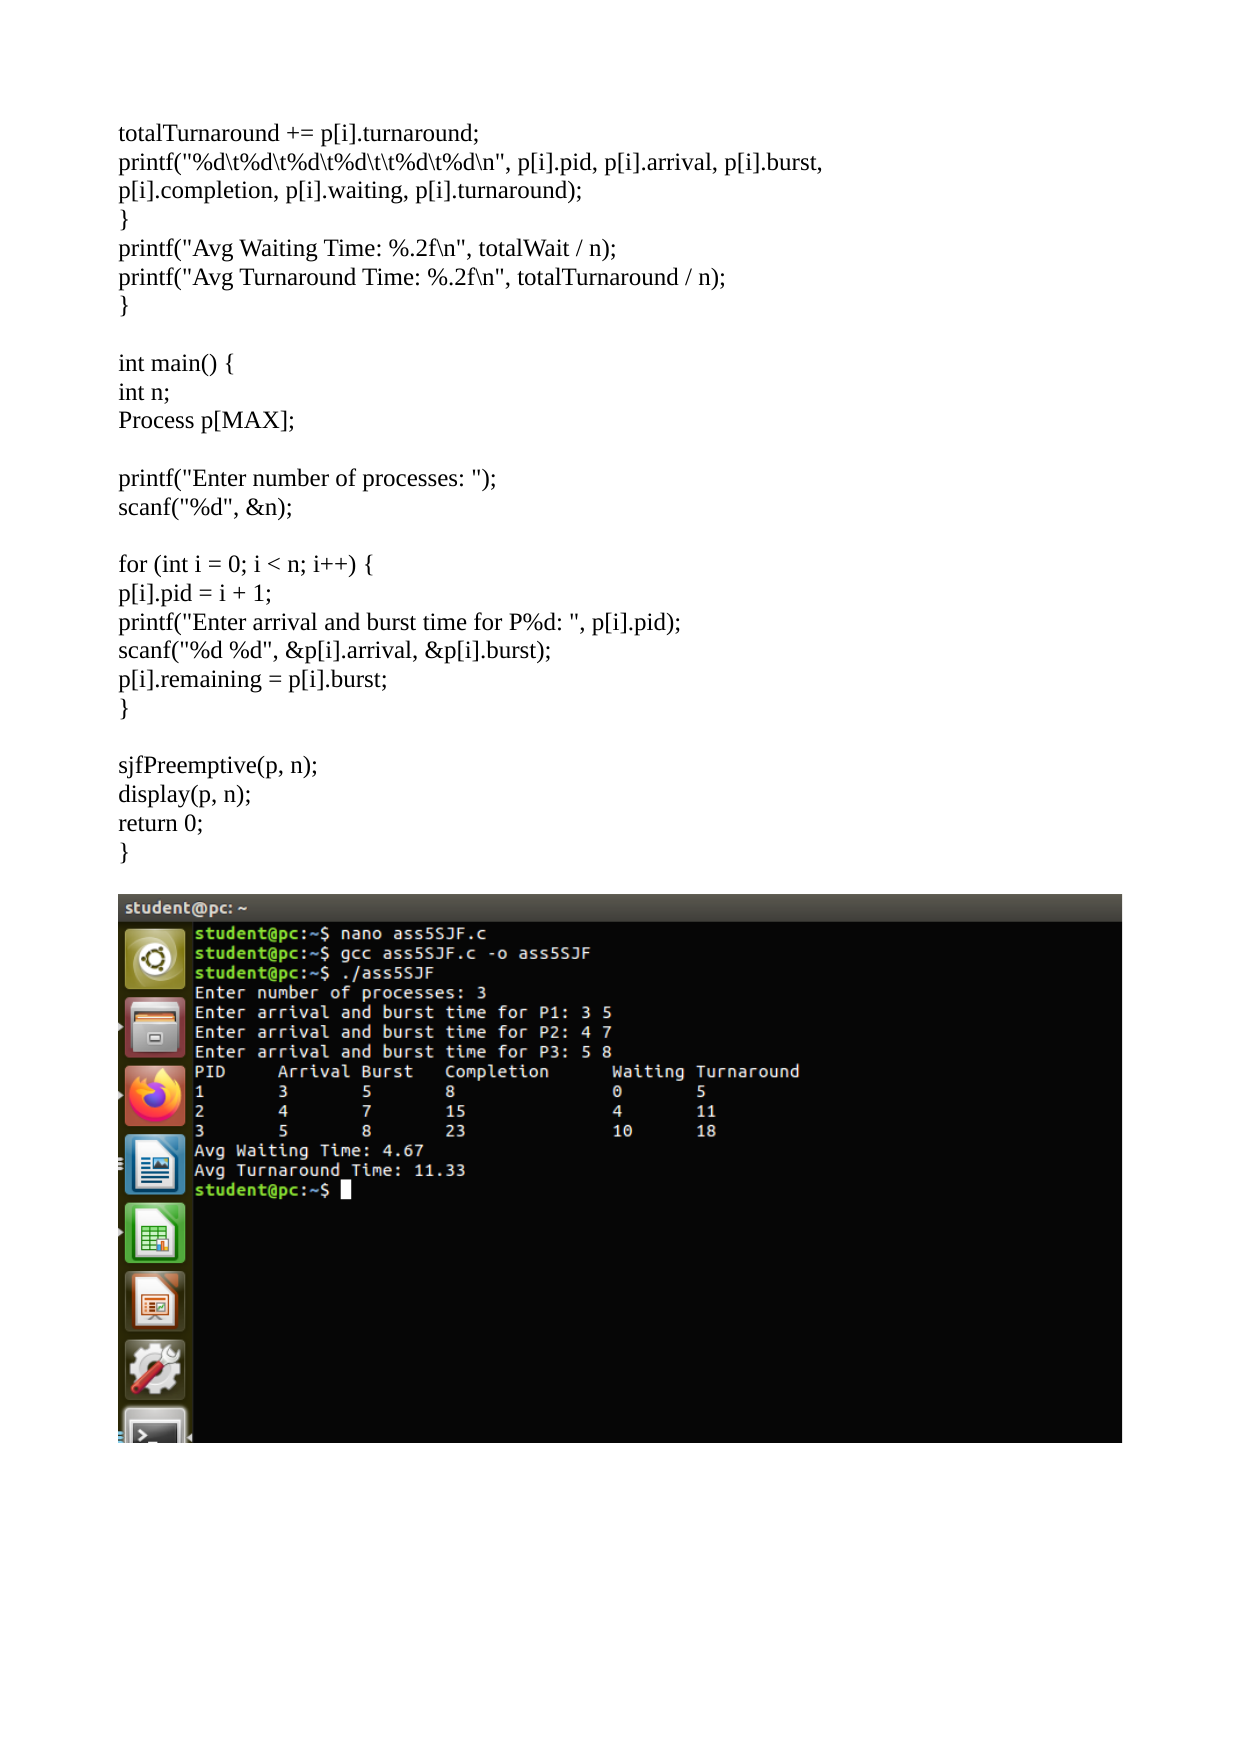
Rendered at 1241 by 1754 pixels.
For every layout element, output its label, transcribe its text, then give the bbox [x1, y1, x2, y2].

text p[i].completion, p[i].waiting, p[i].turnaround); [118, 176, 1122, 204]
text int n; [118, 377, 1122, 406]
text p[i].remaining = p[i].burst; [118, 664, 1122, 693]
text totalTurnaround += p[i].turnaround; [118, 118, 1122, 147]
text return 0; [118, 808, 1122, 837]
text } [118, 291, 1122, 319]
text printf("Enter arrival and burst time for P%d: ", p[i].pid); [118, 607, 1122, 636]
text printf("Avg Turnaround Time: %.2f\n", totalTurnaround / n); [118, 262, 1122, 291]
text printf("Avg Waiting Time: %.2f\n", totalWait / n); [118, 233, 1122, 262]
text } [118, 204, 1122, 233]
text int main() { [118, 348, 1122, 377]
text } [118, 693, 1122, 722]
text printf("Enter number of processes: "); [118, 463, 1122, 492]
text printf("%d\t%d\t%d\t%d\t\t%d\t%d\n", p[i].pid, p[i].arrival, p[i].burst, [118, 147, 1122, 176]
picture [118, 894, 1123, 1443]
text sjfPreemptive(p, n); [118, 751, 1122, 779]
text p[i].pid = i + 1; [118, 578, 1122, 607]
text } [118, 837, 1122, 866]
text Process p[MAX]; [118, 406, 1122, 434]
text scanf("%d %d", &p[i].arrival, &p[i].burst); [118, 636, 1122, 664]
text scanf("%d", &n); [118, 492, 1122, 521]
text display(p, n); [118, 779, 1122, 808]
text for (int i = 0; i < n; i++) { [118, 549, 1122, 578]
